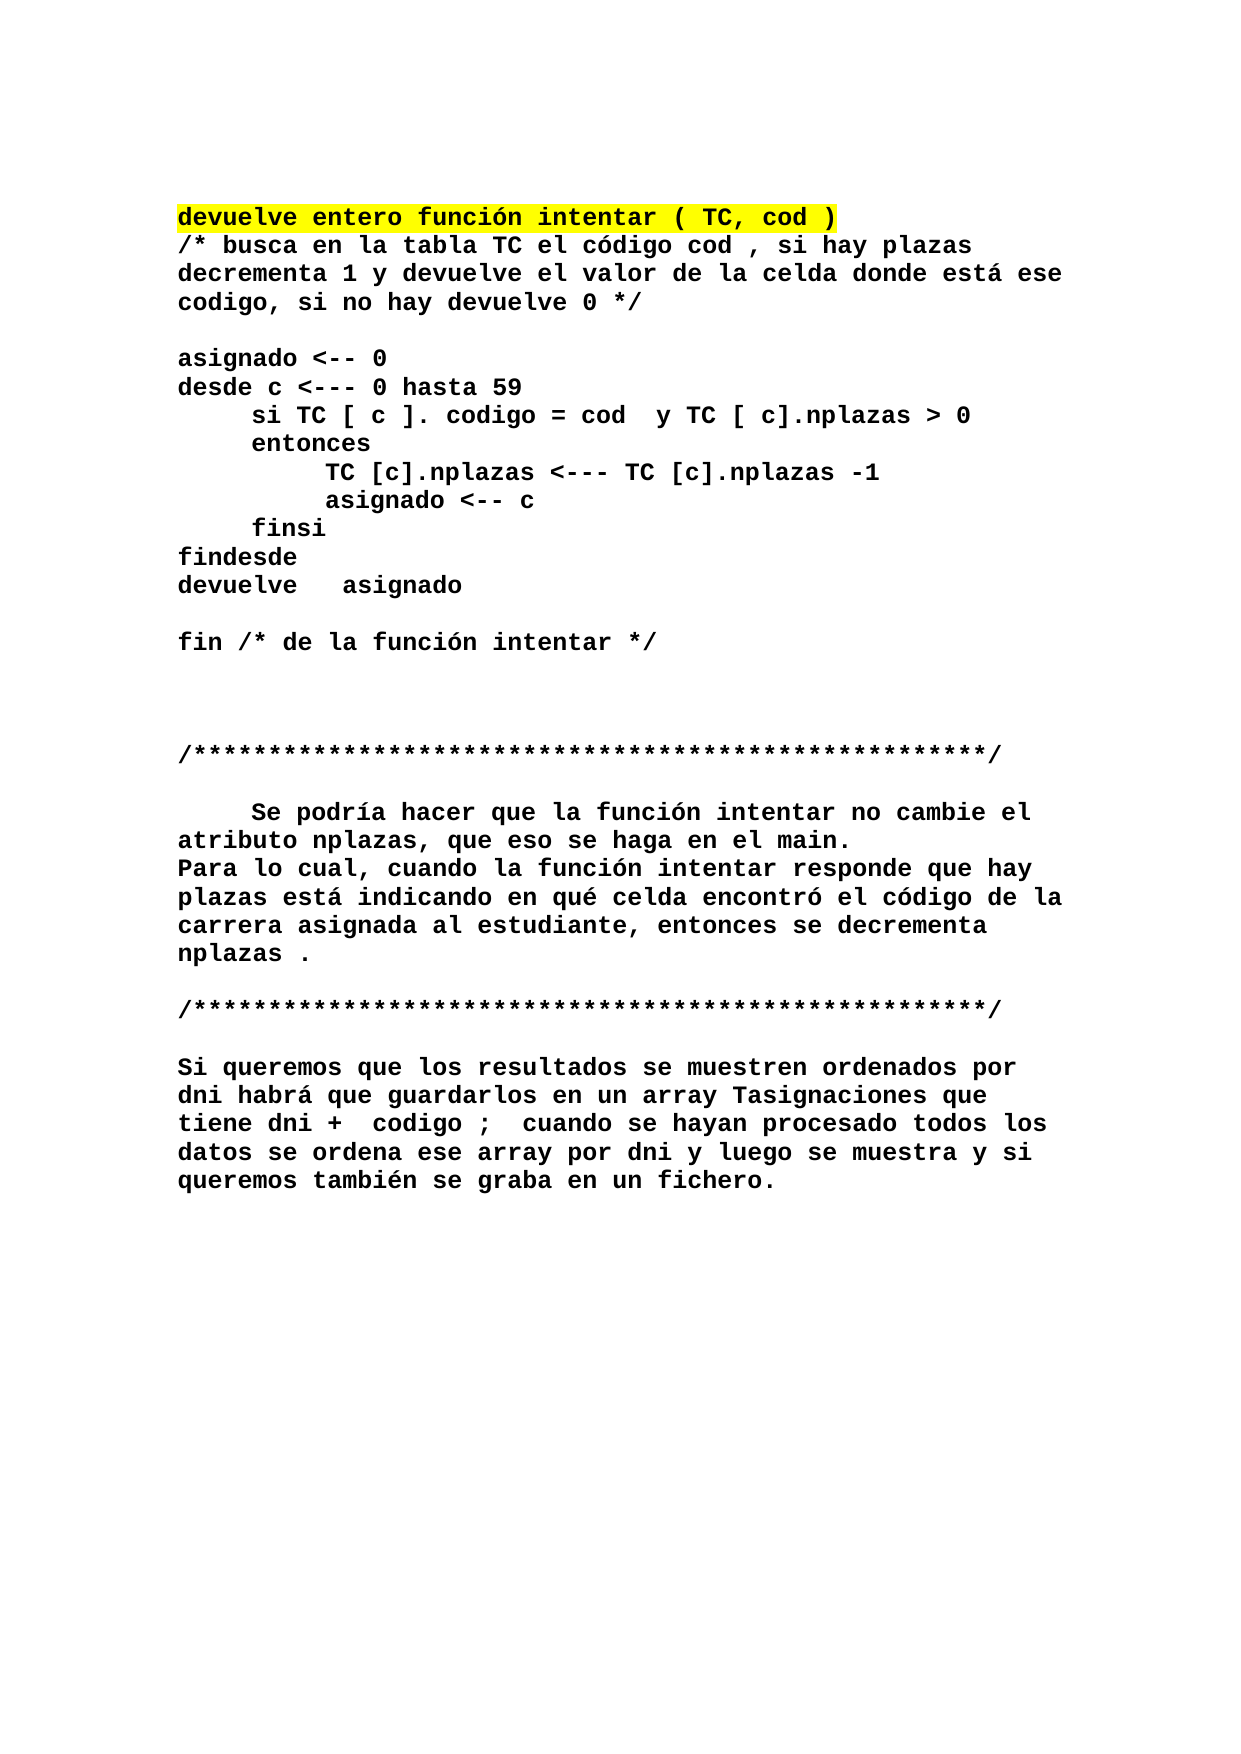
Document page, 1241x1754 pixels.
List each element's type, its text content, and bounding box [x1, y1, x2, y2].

text /*****************************************************/ [177, 998, 1063, 1026]
text /*****************************************************/ [177, 743, 1063, 771]
text devuelve entero función intentar ( TC, cod ) [177, 204, 1063, 233]
text desde c <--- 0 hasta 59 [177, 374, 1063, 403]
text Se podría hacer que la función intentar no cambie el atributo nplazas, que eso se haga en el main. [177, 799, 1063, 856]
text Si queremos que los resultados se muestren ordenados por dni habrá que guardarlos en un array Tasignaciones que tiene dni + codigo ; cuando se hayan procesado todos los datos se ordena ese array por dni y luego se muestra y si queremos también se graba en un fichero. [177, 1054, 1063, 1196]
text entonces [177, 431, 1063, 459]
text fin /* de la función intentar */ [177, 629, 1063, 658]
text devuelve asignado [177, 573, 1063, 601]
text asignado <-- c [177, 488, 1063, 516]
text asignado <-- 0 [177, 346, 1063, 374]
text si TC [ c ]. codigo = cod y TC [ c].nplazas > 0 [177, 403, 1063, 431]
text finsi [177, 516, 1063, 544]
text /* busca en la tabla TC el código cod , si hay plazas decrementa 1 y devuelve el valor de la celda donde está ese codigo, si no hay devuelve 0 */ [177, 233, 1063, 318]
text Para lo cual, cuando la función intentar responde que hay plazas está indicando en qué celda encontró el código de la carrera asignada al estudiante, entonces se decrementa nplazas . [177, 856, 1063, 969]
text findesde [177, 544, 1063, 573]
text TC [c].nplazas <--- TC [c].nplazas -1 [177, 459, 1063, 488]
